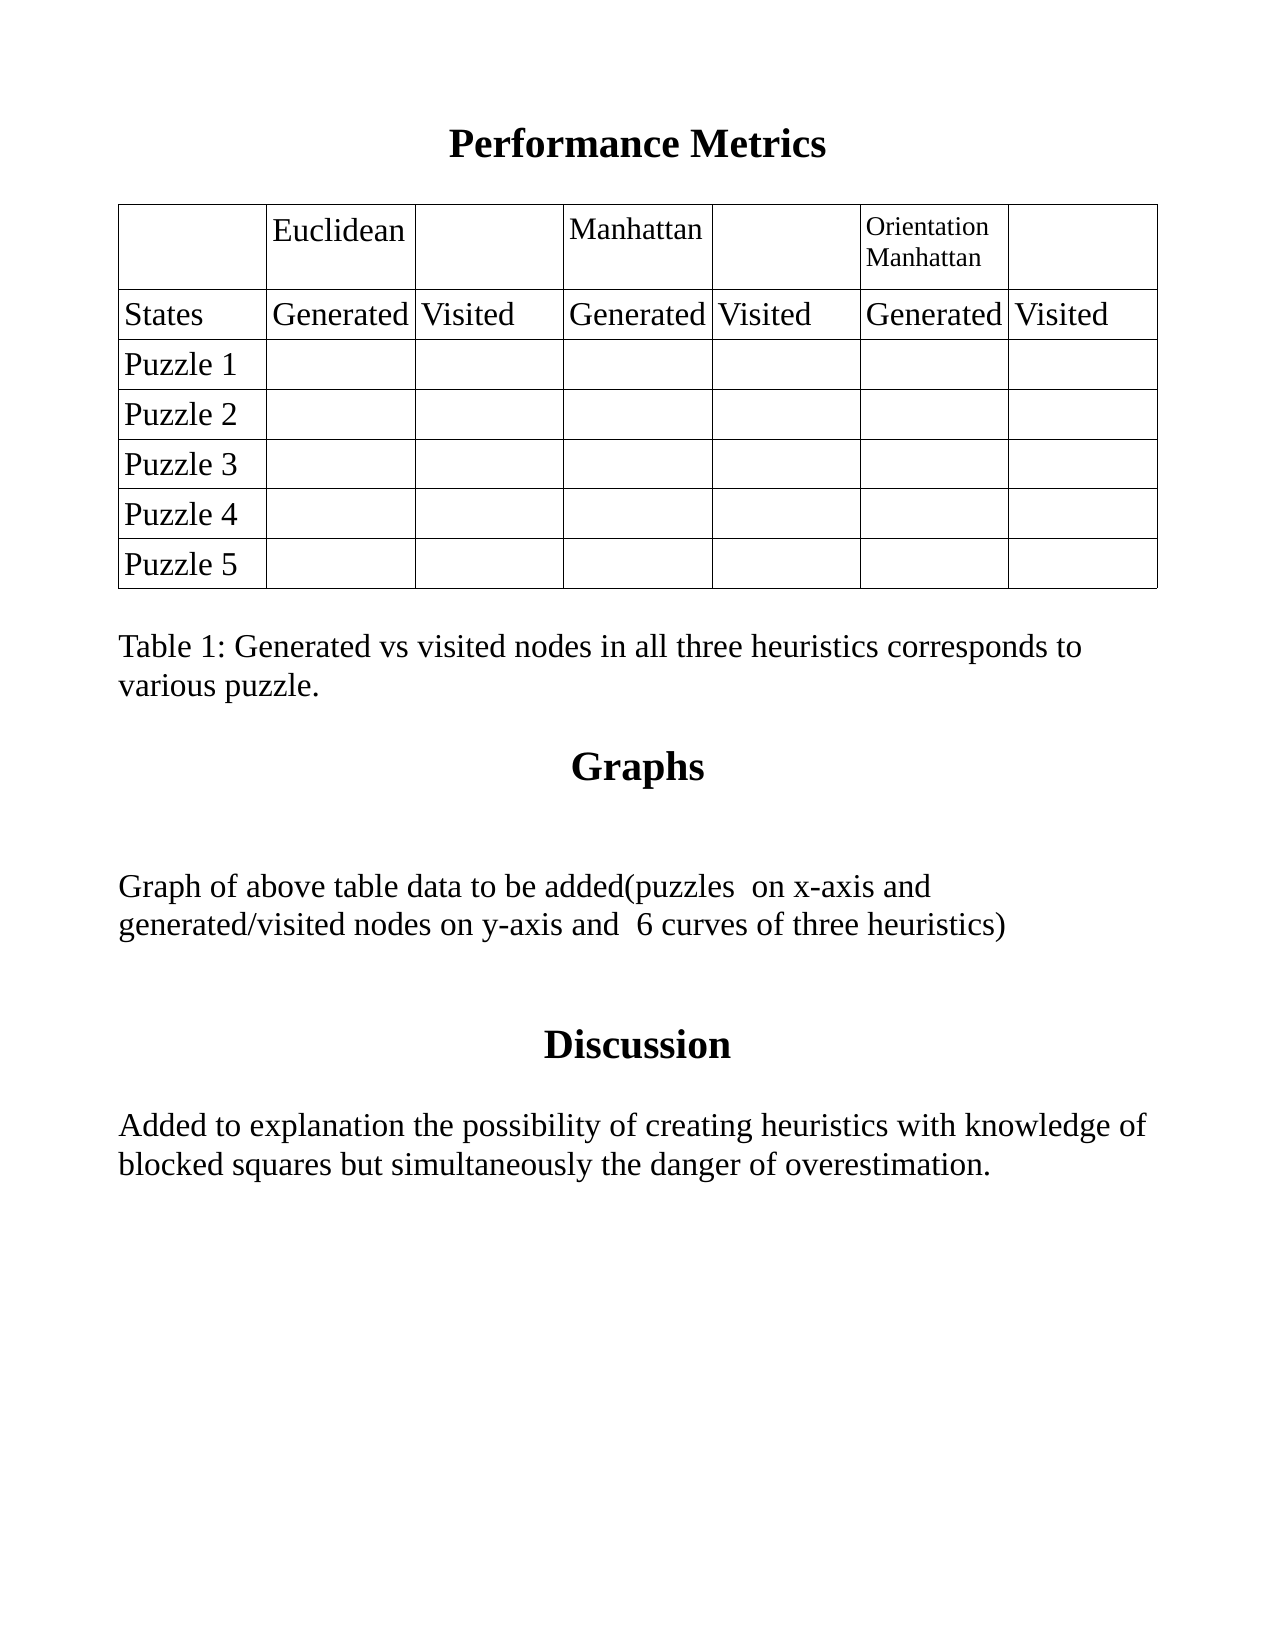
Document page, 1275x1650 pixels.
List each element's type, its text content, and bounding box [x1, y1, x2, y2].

table_cell [861, 489, 1008, 538]
table_cell [861, 390, 1008, 438]
table_cell [267, 539, 415, 588]
table_cell Puzzle 5 [119, 539, 266, 588]
table_cell [713, 340, 860, 388]
table_cell [267, 440, 415, 488]
text Added to explanation the possibility of creating heuristics with knowledge of blocked squares but simultaneously the danger of overestimation. [118, 1106, 1157, 1182]
table_cell [416, 340, 563, 388]
table_header Manhattan [564, 205, 712, 289]
table_cell [1009, 539, 1157, 588]
table_cell [861, 539, 1008, 588]
text Graphs [118, 742, 1157, 789]
table_header [416, 205, 563, 289]
table_cell [1009, 440, 1157, 488]
table_cell [713, 390, 860, 438]
table_header Euclidean [267, 205, 415, 289]
table_cell [564, 440, 712, 488]
table_cell [267, 489, 415, 538]
table_cell Puzzle 1 [119, 340, 266, 388]
table_cell [564, 390, 712, 438]
text Table 1: Generated vs visited nodes in all three heuristics corresponds to various puzzle. [118, 627, 1157, 703]
table_cell [267, 390, 415, 438]
table_cell [416, 390, 563, 438]
table_header [119, 205, 266, 289]
table_header [713, 205, 860, 289]
table_cell Puzzle 2 [119, 390, 266, 438]
table_cell [416, 539, 563, 588]
table_header [1009, 205, 1157, 289]
table_cell Generated [267, 290, 415, 339]
text Performance Metrics [118, 118, 1157, 166]
table_cell [1009, 390, 1157, 438]
table_cell [564, 539, 712, 588]
table_cell [564, 489, 712, 538]
table_cell [564, 340, 712, 388]
table_header Orientation Manhattan [861, 205, 1008, 289]
table_cell Puzzle 3 [119, 440, 266, 488]
table_cell Visited [1009, 290, 1157, 339]
table_cell [1009, 340, 1157, 388]
table_cell States [119, 290, 266, 339]
table_cell Generated [861, 290, 1008, 339]
table_cell [416, 440, 563, 488]
text Discussion [118, 1019, 1157, 1067]
table_cell [416, 489, 563, 538]
table_cell Generated [564, 290, 712, 339]
table_cell [713, 489, 860, 538]
table_cell Puzzle 4 [119, 489, 266, 538]
table_cell [267, 340, 415, 388]
table_cell [861, 340, 1008, 388]
table_cell Visited [416, 290, 563, 339]
table_cell [861, 440, 1008, 488]
table_cell [1009, 489, 1157, 538]
table_cell [713, 440, 860, 488]
table_cell Visited [713, 290, 860, 339]
table_cell [713, 539, 860, 588]
text Graph of above table data to be added(puzzles on x-axis and generated/visited nodes on y-axis and 6 curves of three heuristics) [118, 866, 1157, 943]
